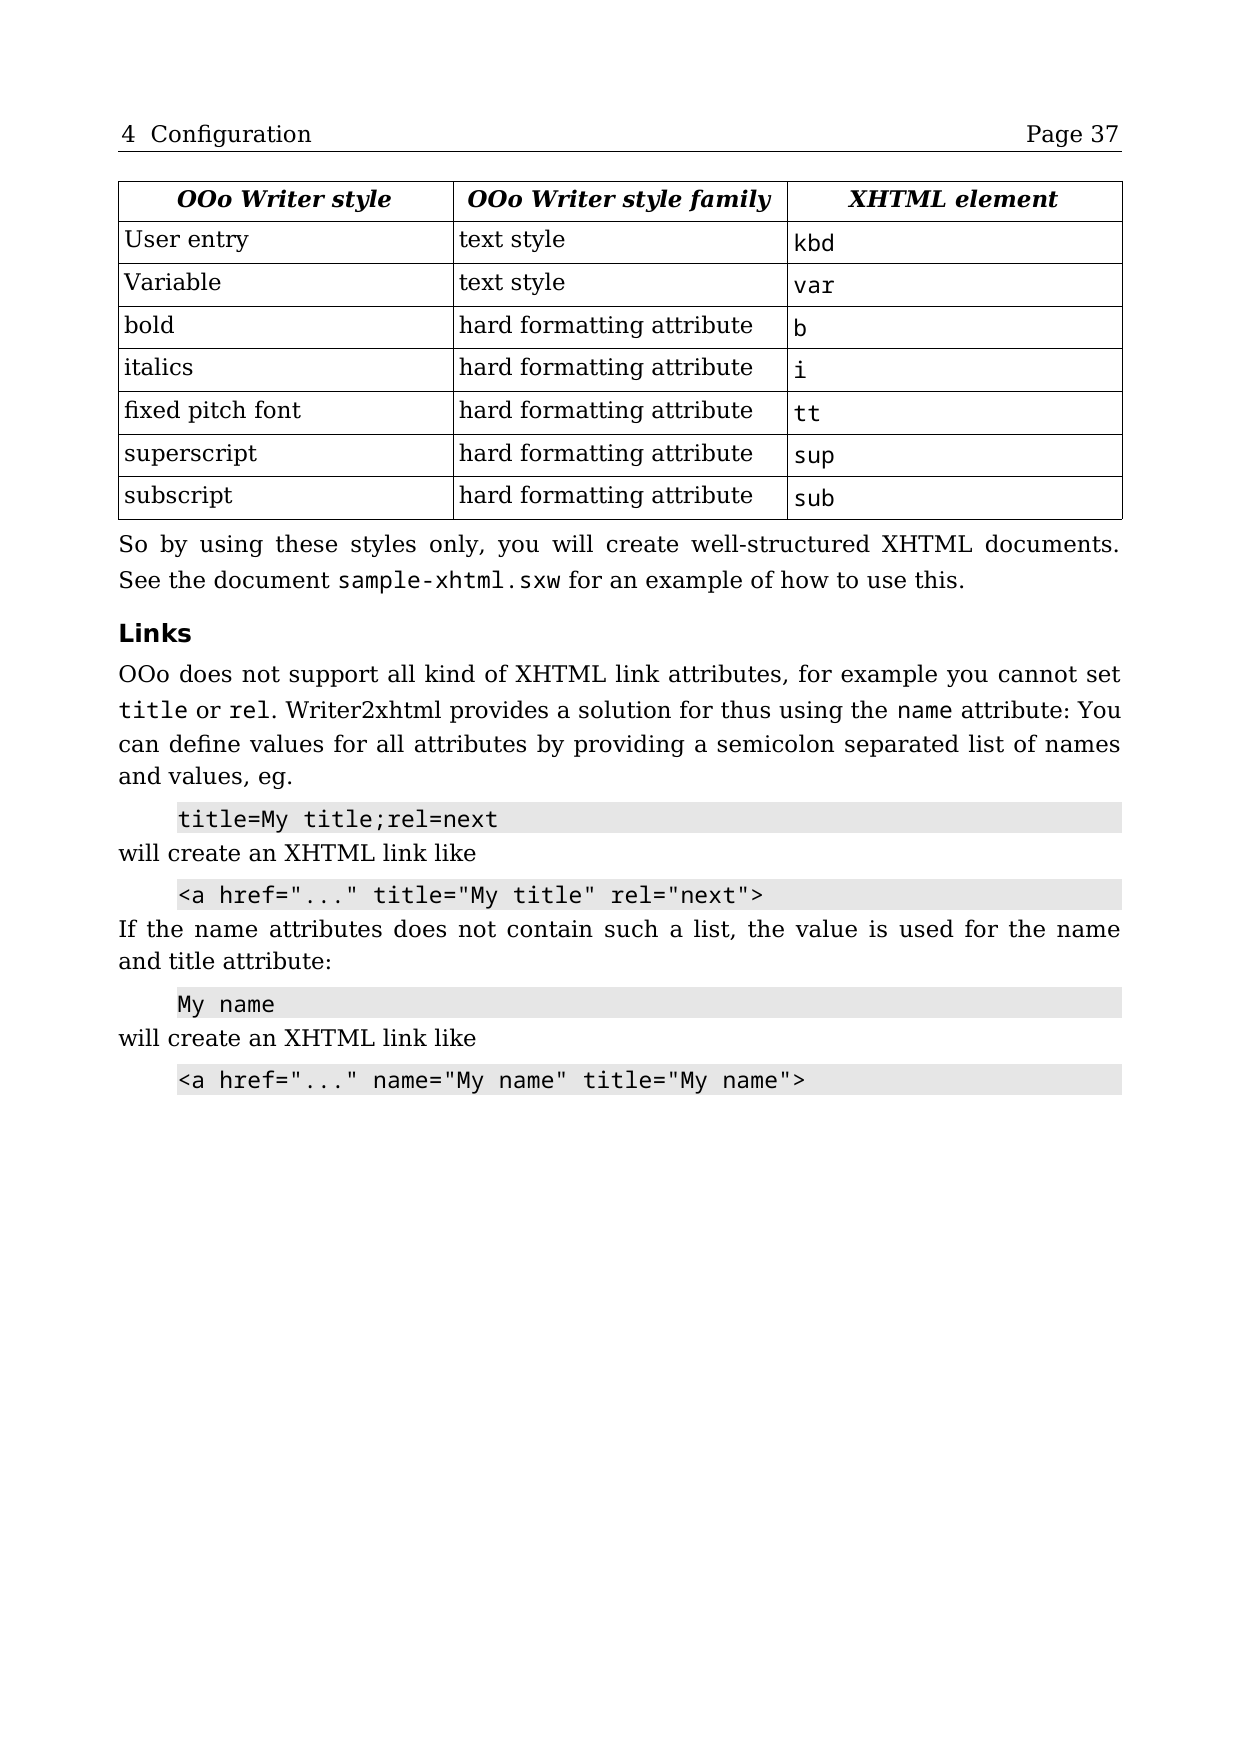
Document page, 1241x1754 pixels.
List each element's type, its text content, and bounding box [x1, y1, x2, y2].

table_cell var [788, 264, 1122, 306]
text If the name attributes does not contain such a list, the value is used for the name and title attribute: [118, 916, 1122, 975]
text OOo does not support all kind of XHTML link attributes, for example you cannot set title or rel. Writer2xhtml provides a solution for thus using the name attribute: You can define values for all attributes by providing a semicolon separated list of names and values, eg. [118, 661, 1122, 790]
table_cell User entry [119, 222, 453, 263]
table_cell subscript [119, 477, 453, 519]
text title=My title;rel=next [177, 802, 1122, 833]
text <a href="..." name="My name" title="My name"> [177, 1064, 1122, 1095]
table_cell text style [454, 264, 787, 306]
table_cell superscript [119, 435, 453, 476]
table_cell text style [454, 222, 787, 263]
table_header XHTML element [788, 182, 1122, 221]
table_cell hard formatting attribute [454, 307, 787, 348]
table_cell fixed pitch font [119, 392, 453, 434]
table_cell hard formatting attribute [454, 392, 787, 434]
table_cell sub [788, 477, 1122, 519]
table_cell hard formatting attribute [454, 349, 787, 391]
table_cell Variable [119, 264, 453, 306]
text My name [177, 987, 1122, 1018]
table_cell bold [119, 307, 453, 348]
text will create an XHTML link like [118, 839, 1122, 866]
table_header OOo Writer style family [454, 182, 787, 221]
table_cell hard formatting attribute [454, 477, 787, 519]
table_header OOo Writer style [119, 182, 453, 221]
text So by using these styles only, you will create well-structured XHTML documents. See the document sample-xhtml.sxw for an example of how to use this. [118, 531, 1122, 595]
table_cell i [788, 349, 1122, 391]
table_cell kbd [788, 222, 1122, 263]
table_cell hard formatting attribute [454, 435, 787, 476]
table_cell tt [788, 392, 1122, 434]
table_cell b [788, 307, 1122, 348]
subtitle Links [118, 620, 1122, 649]
text will create an XHTML link like [118, 1024, 1122, 1051]
text <a href="..." title="My title" rel="next"> [177, 879, 1122, 910]
table_cell sup [788, 435, 1122, 476]
table_cell italics [119, 349, 453, 391]
